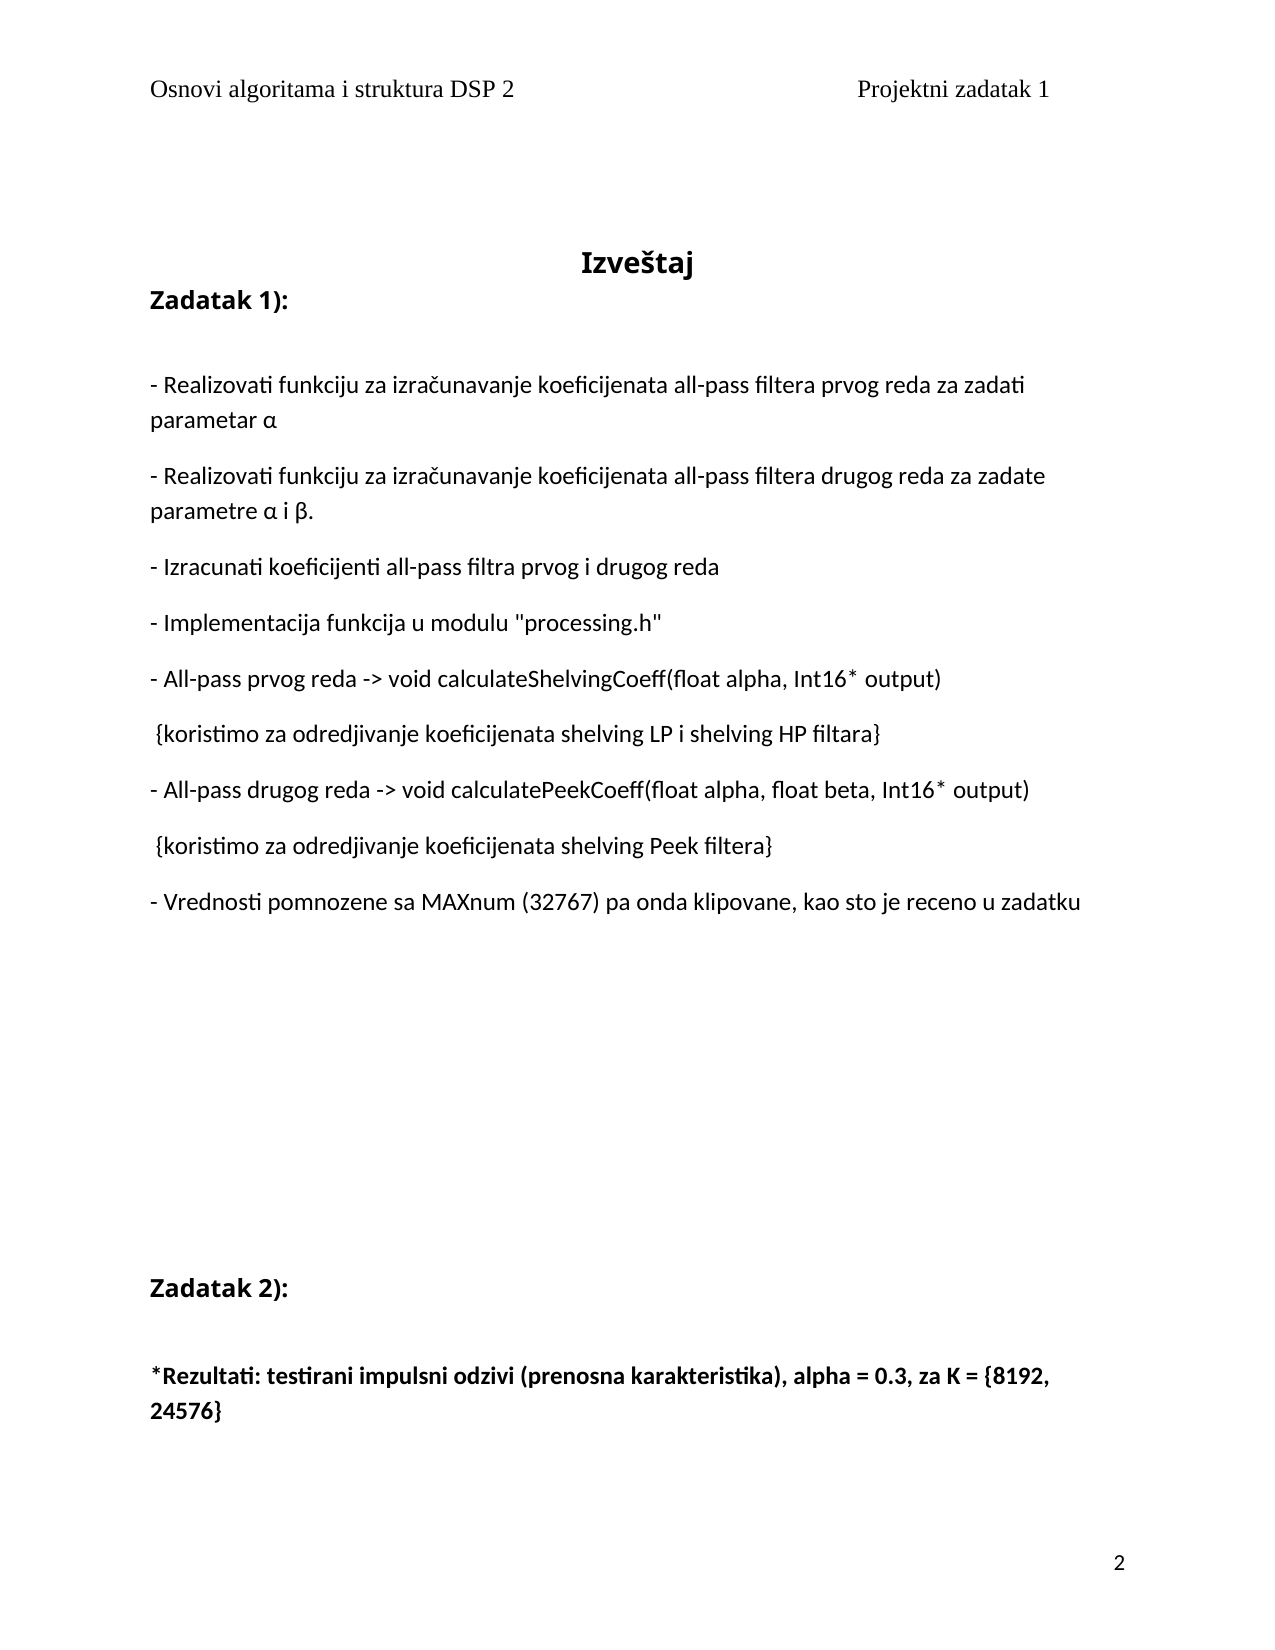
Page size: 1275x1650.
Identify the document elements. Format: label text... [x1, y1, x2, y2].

subtitle Zadatak 2): [150, 1270, 1125, 1304]
text - Vrednosti pomnozene sa MAXnum (32767) pa onda klipovane, kao sto je receno u zadatku [150, 886, 1125, 917]
text - All-pass prvog reda -> void calculateShelvingCoeff(float alpha, Int16* output) [150, 663, 1125, 693]
text {koristimo za odredjivanje koeficijenata shelving LP i shelving HP filtara} [150, 719, 1125, 749]
text - Izracunati koeficijenti all-pass filtra prvog i drugog reda [150, 551, 1125, 582]
subtitle Zadatak 1): [150, 282, 1125, 316]
text - All-pass drugog reda -> void calculatePeekCoeff(float alpha, float beta, Int16* output) [150, 774, 1125, 805]
text {koristimo za odredjivanje koeficijenata shelving Peek filtera} [150, 830, 1125, 861]
text - Implementacija funkcija u modulu "processing.h" [150, 607, 1125, 637]
text *Rezultati: testirani impulsni odzivi (prenosna karakteristika), alpha = 0.3, za K = {8192, 24576} [150, 1360, 1125, 1426]
text - Realizovati funkciju za izračunavanje koeficijenata all-pass filtera drugog reda za zadate parametre α i β. [150, 460, 1125, 526]
text - Realizovati funkciju za izračunavanje koeficijenata all-pass filtera prvog reda za zadati parametar α [150, 369, 1125, 435]
subtitle Izveštaj [150, 243, 1125, 282]
